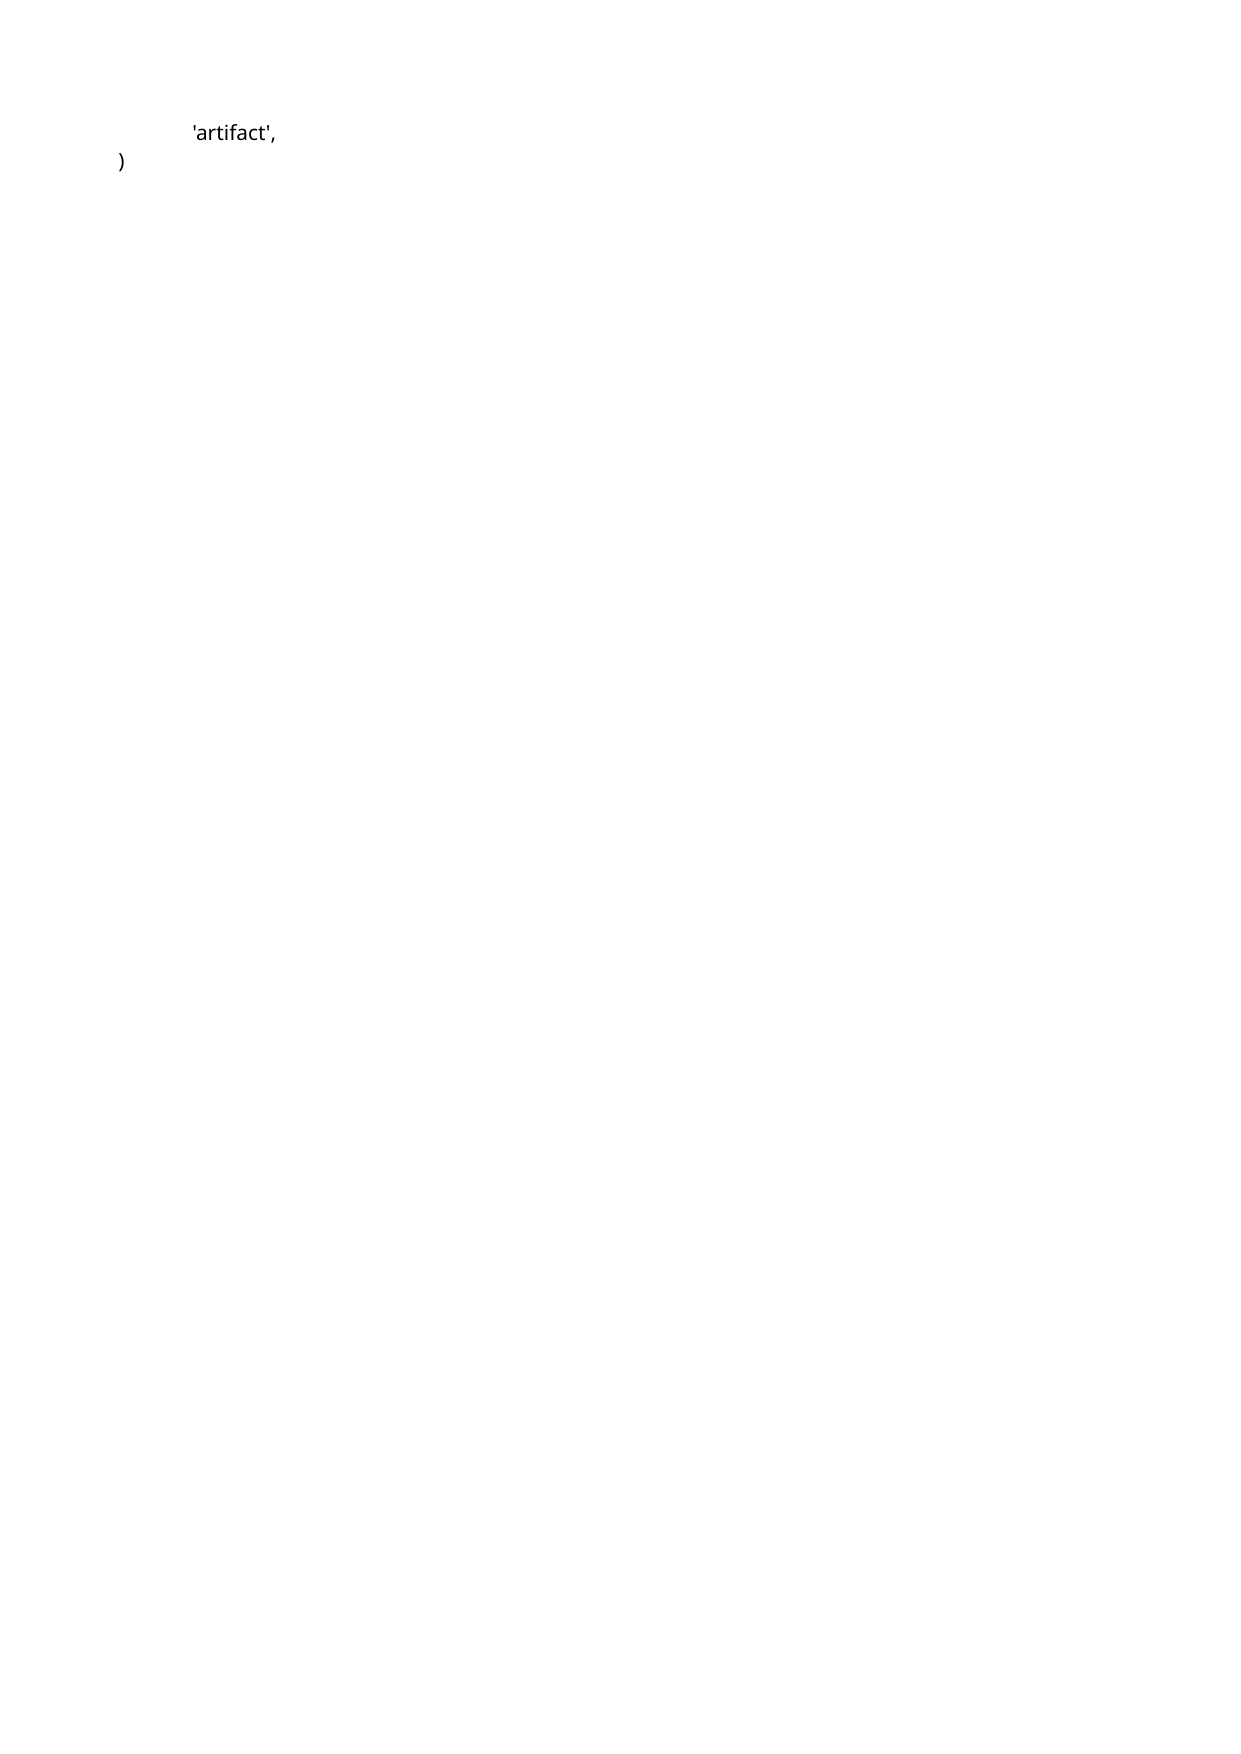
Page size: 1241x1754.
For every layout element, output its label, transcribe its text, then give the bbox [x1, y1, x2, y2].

text 'artifact', [118, 118, 1122, 147]
text ) [118, 147, 1122, 175]
